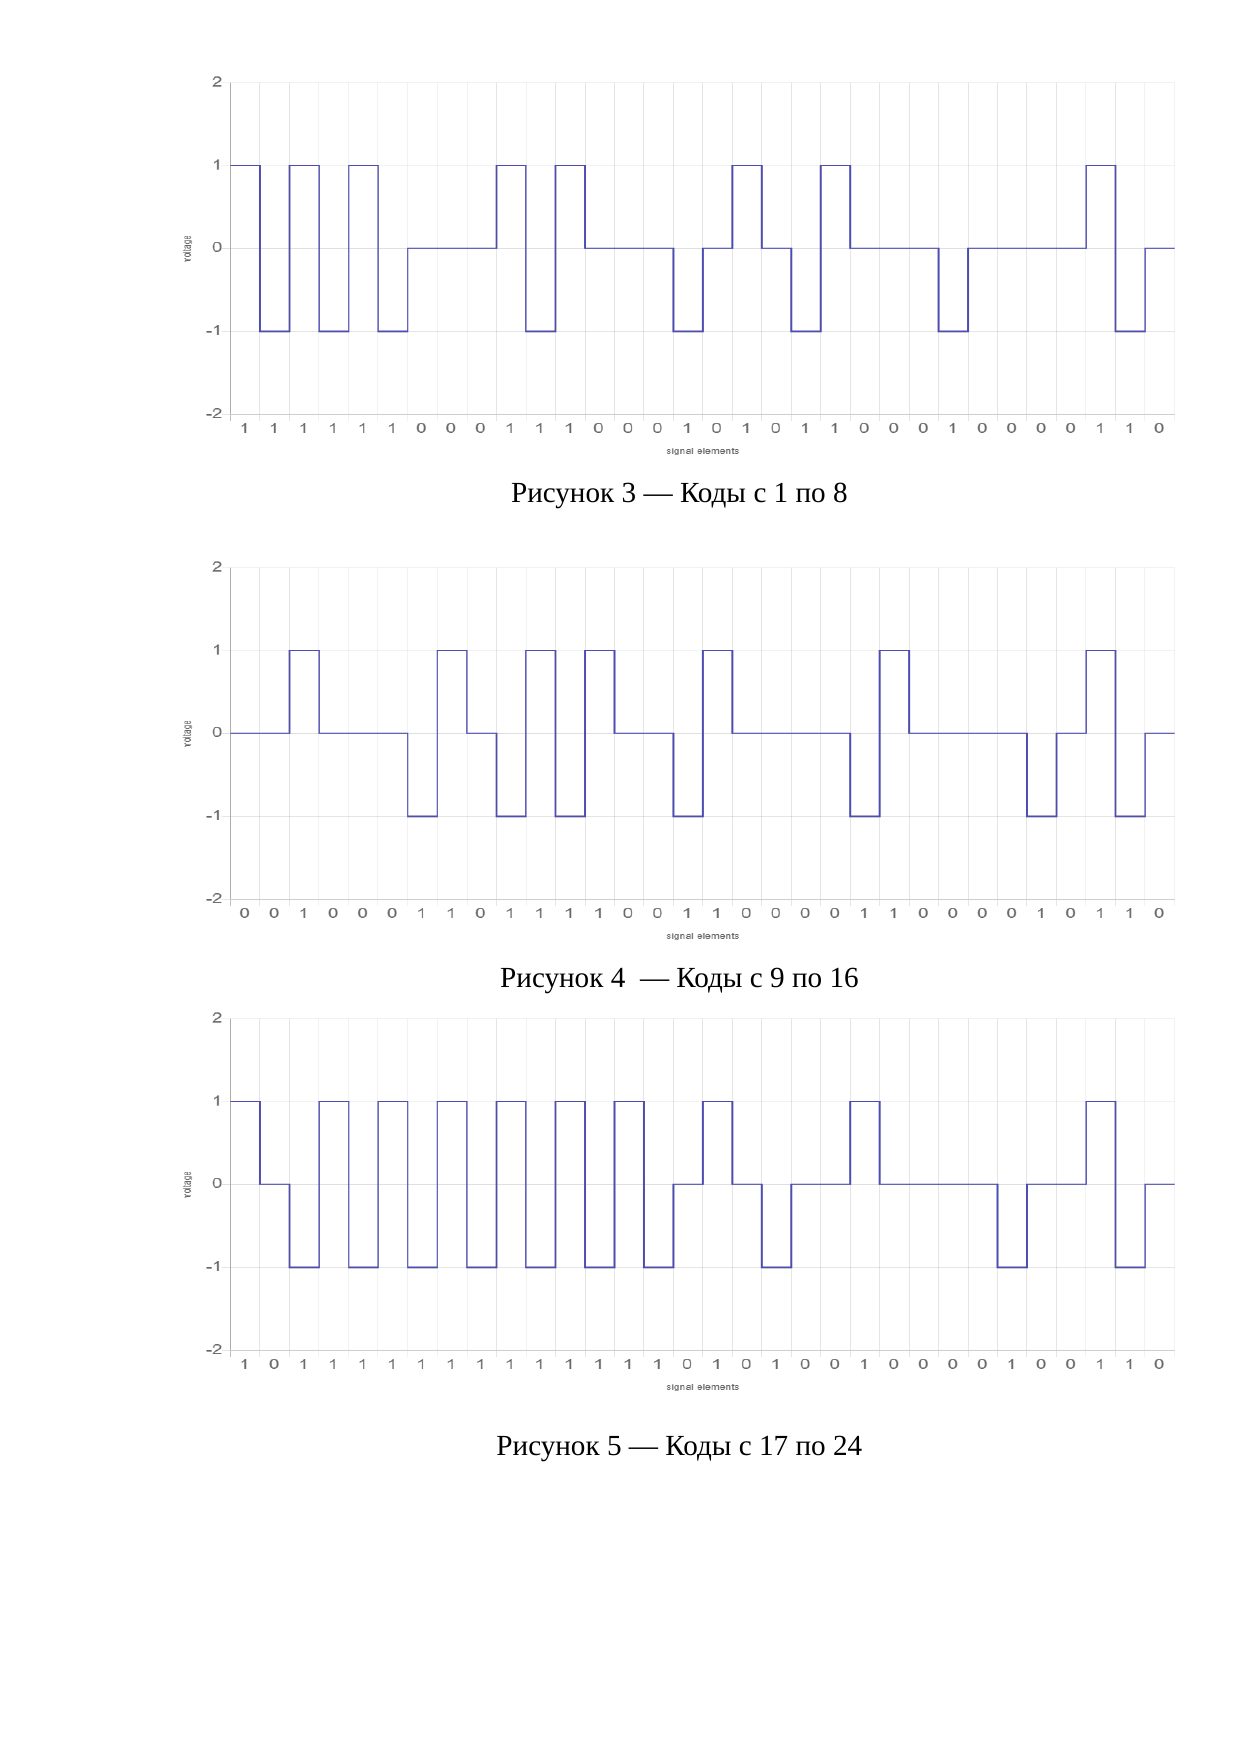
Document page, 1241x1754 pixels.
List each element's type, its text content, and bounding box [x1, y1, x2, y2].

text Рисунок 3 — Коды с 1 по 8 [177, 459, 1181, 509]
text Рисунок 4 — Коды с 9 по 16 [177, 944, 1181, 994]
picture [177, 1010, 1182, 1395]
picture [177, 559, 1182, 944]
picture [177, 75, 1182, 459]
text Рисунок 5 — Коды с 17 по 24 [177, 1395, 1181, 1461]
